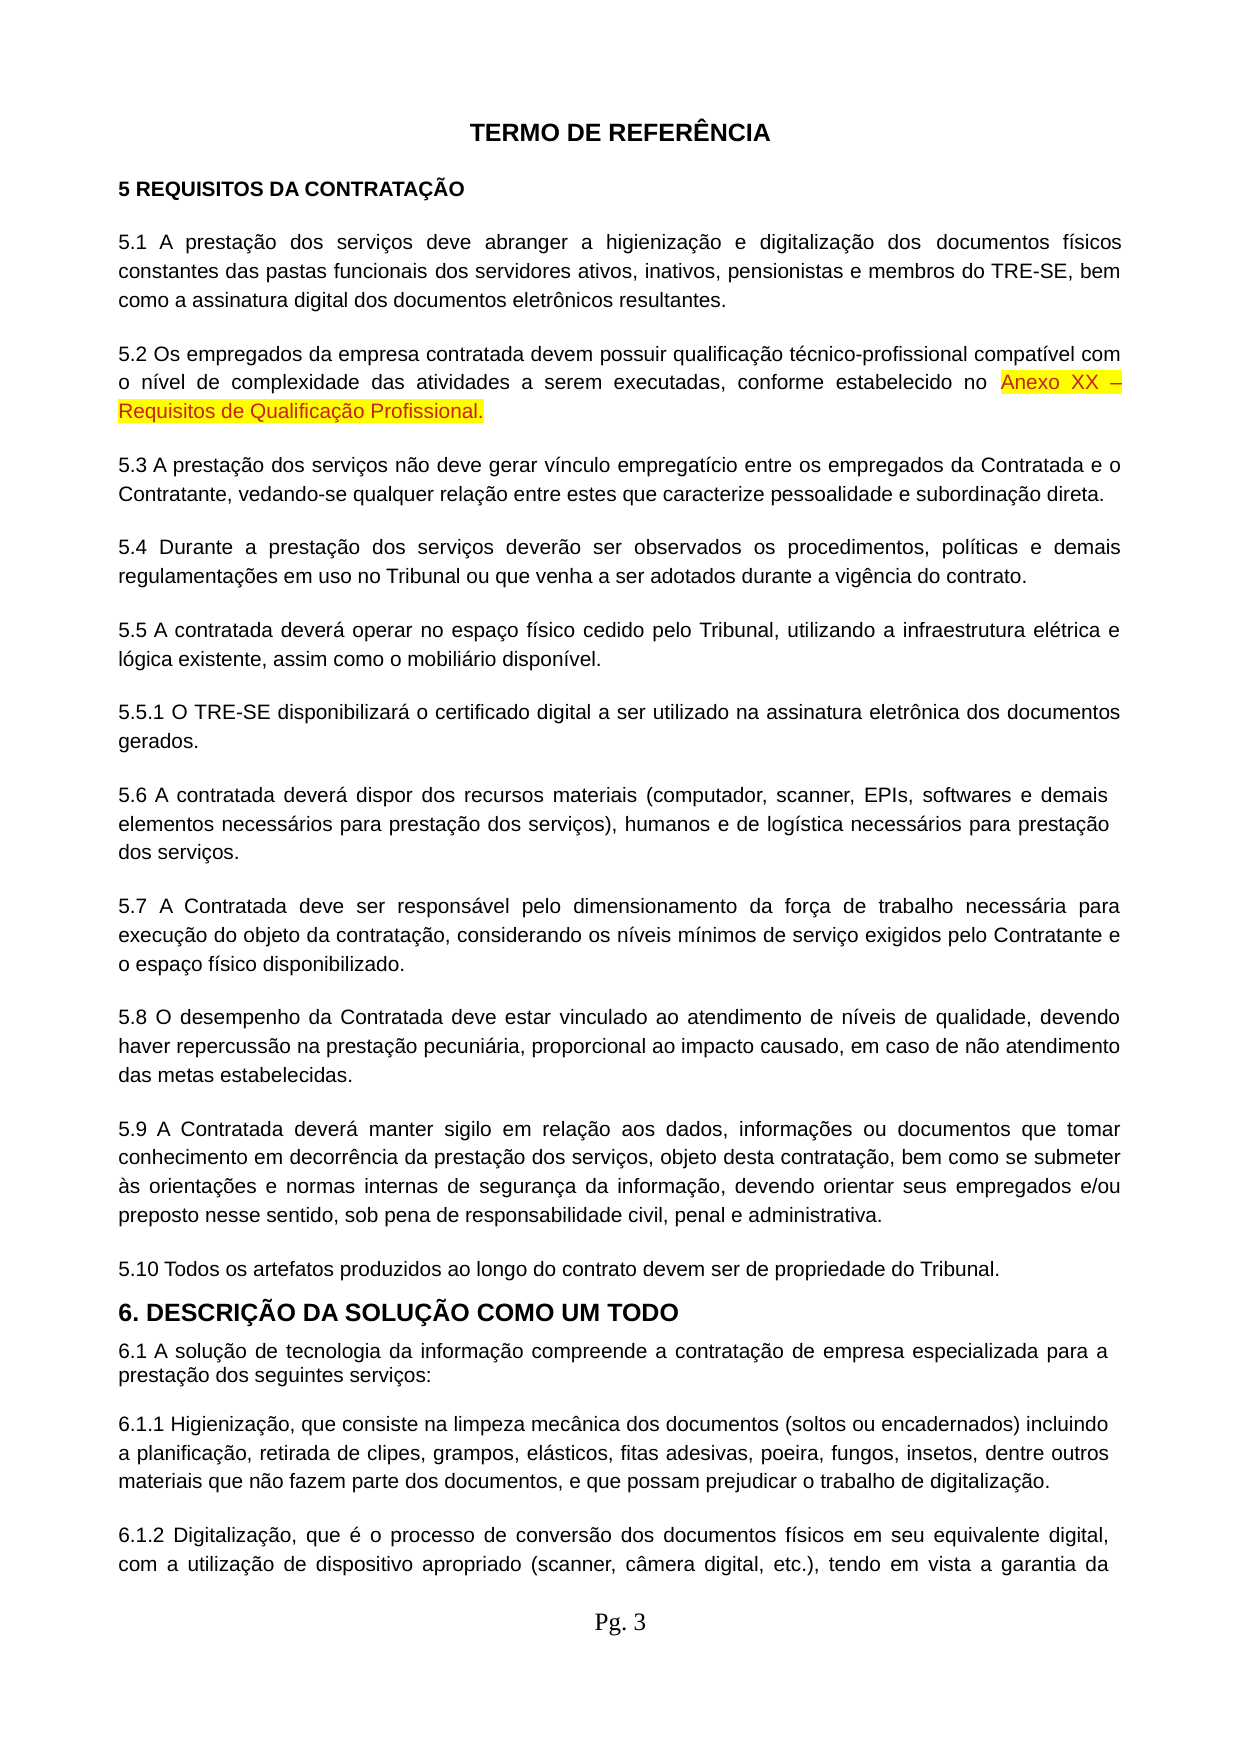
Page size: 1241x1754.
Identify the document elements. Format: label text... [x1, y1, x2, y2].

text 5.5.1 O TRE-SE disponibilizará o certificado digital a ser utilizado na assinatura eletrônica dos documentos gerados. [118, 700, 1122, 753]
text 5.1 A prestação dos serviços deve abranger a higienização e digitalização dos documentos físicos constantes das pastas funcionais dos servidores ativos, inativos, pensionistas e membros do TRE-SE, bem como a assinatura digital dos documentos eletrônicos resultantes. [118, 230, 1122, 312]
text 5.3 A prestação dos serviços não deve gerar vínculo empregatício entre os empregados da Contratada e o Contratante, vedando-se qualquer relação entre estes que caracterize pessoalidade e subordinação direta. [118, 453, 1122, 505]
text 5.10 Todos os artefatos produzidos ao longo do contrato devem ser de propriedade do Tribunal. [118, 1256, 1122, 1280]
text 5.6 A contratada deverá dispor dos recursos materiais (computador, scanner, EPIs, softwares e demais elementos necessários para prestação dos serviços), humanos e de logística necessários para prestação dos serviços. [118, 783, 1110, 864]
text 5.9 A Contratada deverá manter sigilo em relação aos dados, informações ou documentos que tomar conhecimento em decorrência da prestação dos serviços, objeto desta contratação, bem como se submeter às orientações e normas internas de segurança da informação, devendo orientar seus empregados e/ou preposto nesse sentido, sob pena de responsabilidade civil, penal e administrativa. [118, 1116, 1122, 1227]
text 6. DESCRIÇÃO DA SOLUÇÃO COMO UM TODO [118, 1298, 1122, 1326]
text 5.8 O desempenho da Contratada deve estar vinculado ao atendimento de níveis de qualidade, devendo haver repercussão na prestação pecuniária, proporcional ao impacto causado, em caso de não atendimento das metas estabelecidas. [118, 1005, 1122, 1087]
text 5.4 Durante a prestação dos serviços deverão ser observados os procedimentos, políticas e demais regulamentações em uso no Tribunal ou que venha a ser adotados durante a vigência do contrato. [118, 535, 1122, 588]
text 5.7 A Contratada deve ser responsável pelo dimensionamento da força de trabalho necessária para execução do objeto da contratação, considerando os níveis mínimos de serviço exigidos pelo Contratante e o espaço físico disponibilizado. [118, 894, 1122, 975]
text 5.2 Os empregados da empresa contratada devem possuir qualificação técnico-profissional compatível com o nível de complexidade das atividades a serem executadas, conforme estabelecido no Anexo XX – Requisitos de Qualificação Profissional. [118, 341, 1122, 423]
text 5 REQUISITOS DA CONTRATAÇÃO [118, 176, 1110, 200]
text 6.1.1 Higienização, que consiste na limpeza mecânica dos documentos (soltos ou encadernados) incluindo a planificação, retirada de clipes, grampos, elásticos, fitas adesivas, poeira, fungos, insetos, dentre outros materiais que não fazem parte dos documentos, e que possam prejudicar o trabalho de digitalização. [118, 1412, 1110, 1493]
text 6.1.2 Digitalização, que é o processo de conversão dos documentos físicos em seu equivalente digital, com a utilização de dispositivo apropriado (scanner, câmera digital, etc.), tendo em vista a garantia da [118, 1523, 1110, 1576]
text 5.5 A contratada deverá operar no espaço físico cedido pelo Tribunal, utilizando a infraestrutura elétrica e lógica existente, assim como o mobiliário disponível. [118, 618, 1122, 670]
text 6.1 A solução de tecnologia da informação compreende a contratação de empresa especializada para a prestação dos seguintes serviços: [118, 1339, 1110, 1387]
